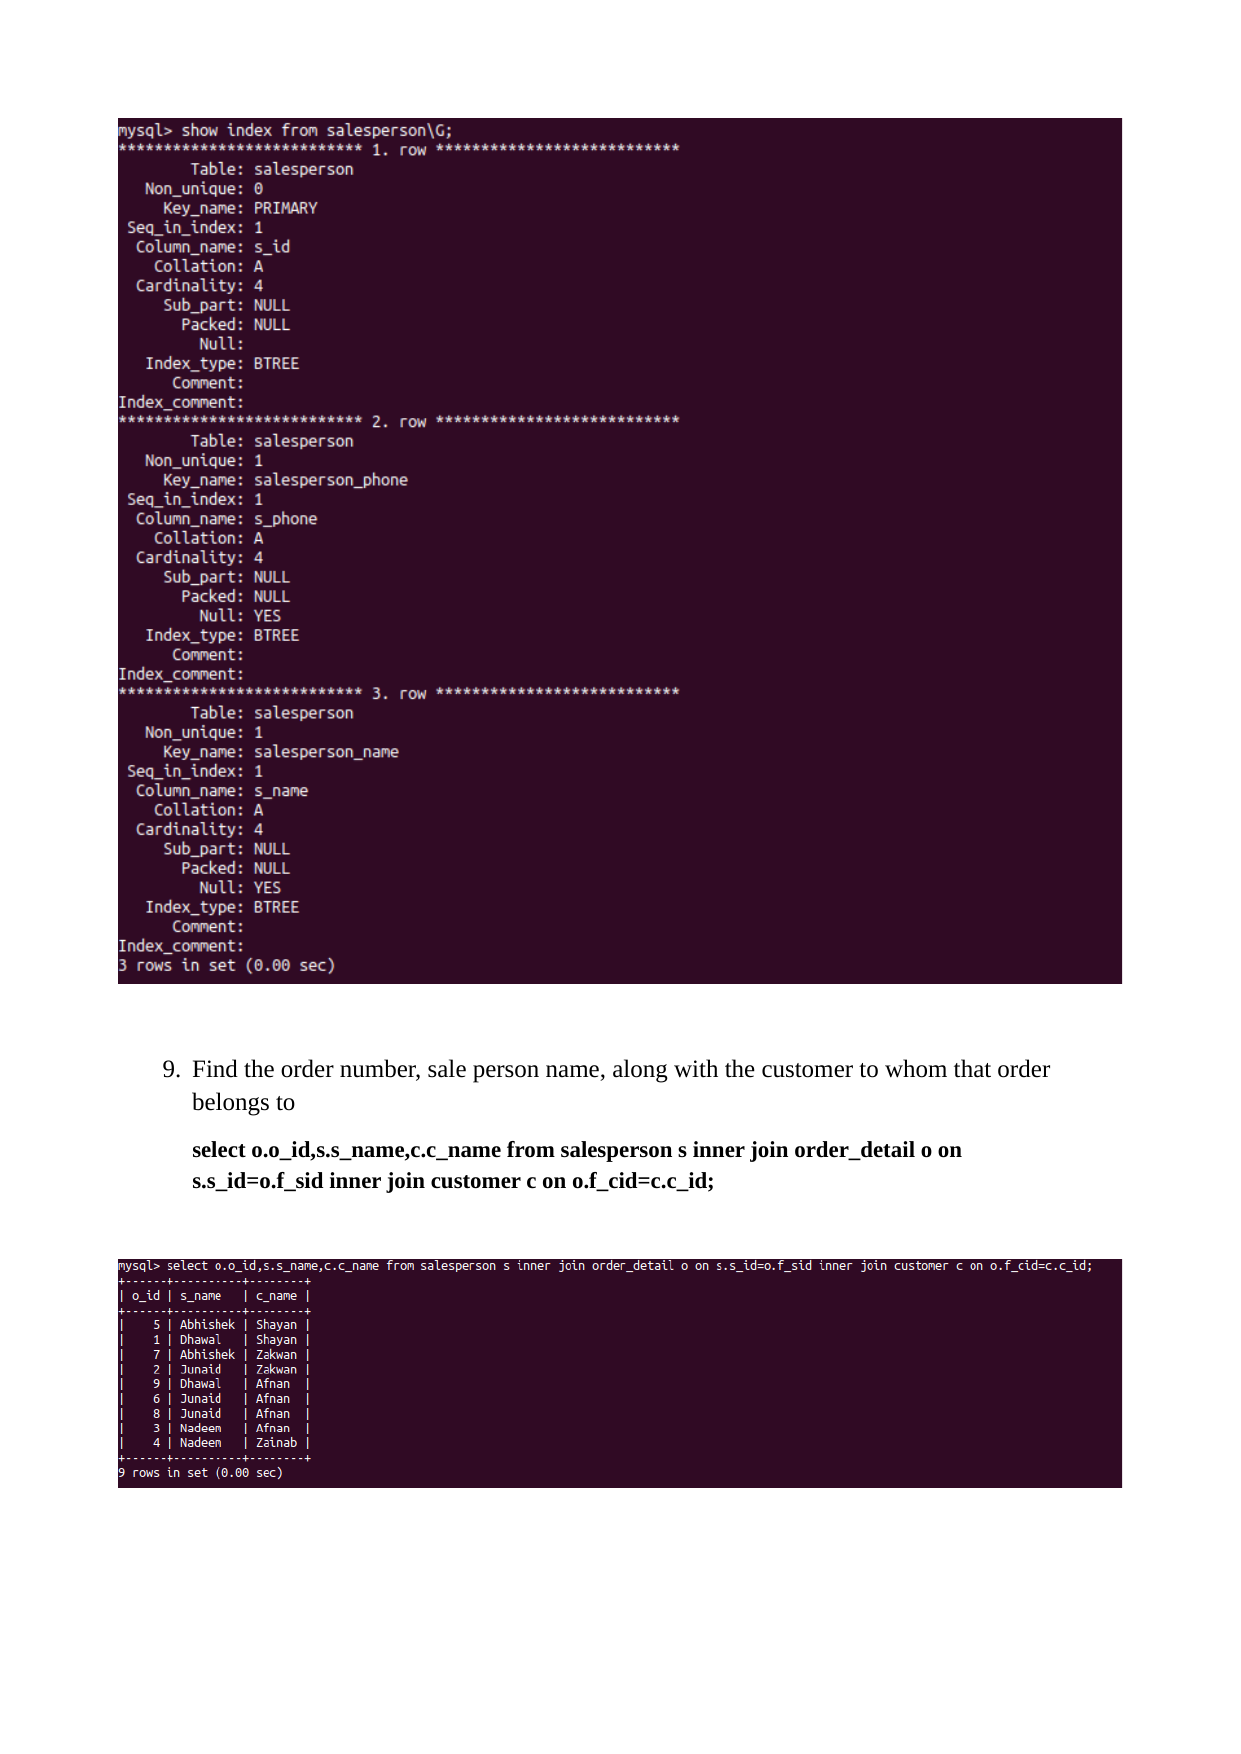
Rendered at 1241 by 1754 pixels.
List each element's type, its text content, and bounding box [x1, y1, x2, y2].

picture [118, 1259, 1123, 1488]
text select o.o_id,s.s_name,c.c_name from salesperson s inner join order_detail o on s.s_id=o.f_sid inner join customer c on o.f_cid=c.c_id; [118, 1134, 1122, 1193]
list Find the order number, sale person name, along with the customer to whom that order belongs to [162, 1054, 1122, 1116]
picture [118, 118, 1123, 984]
